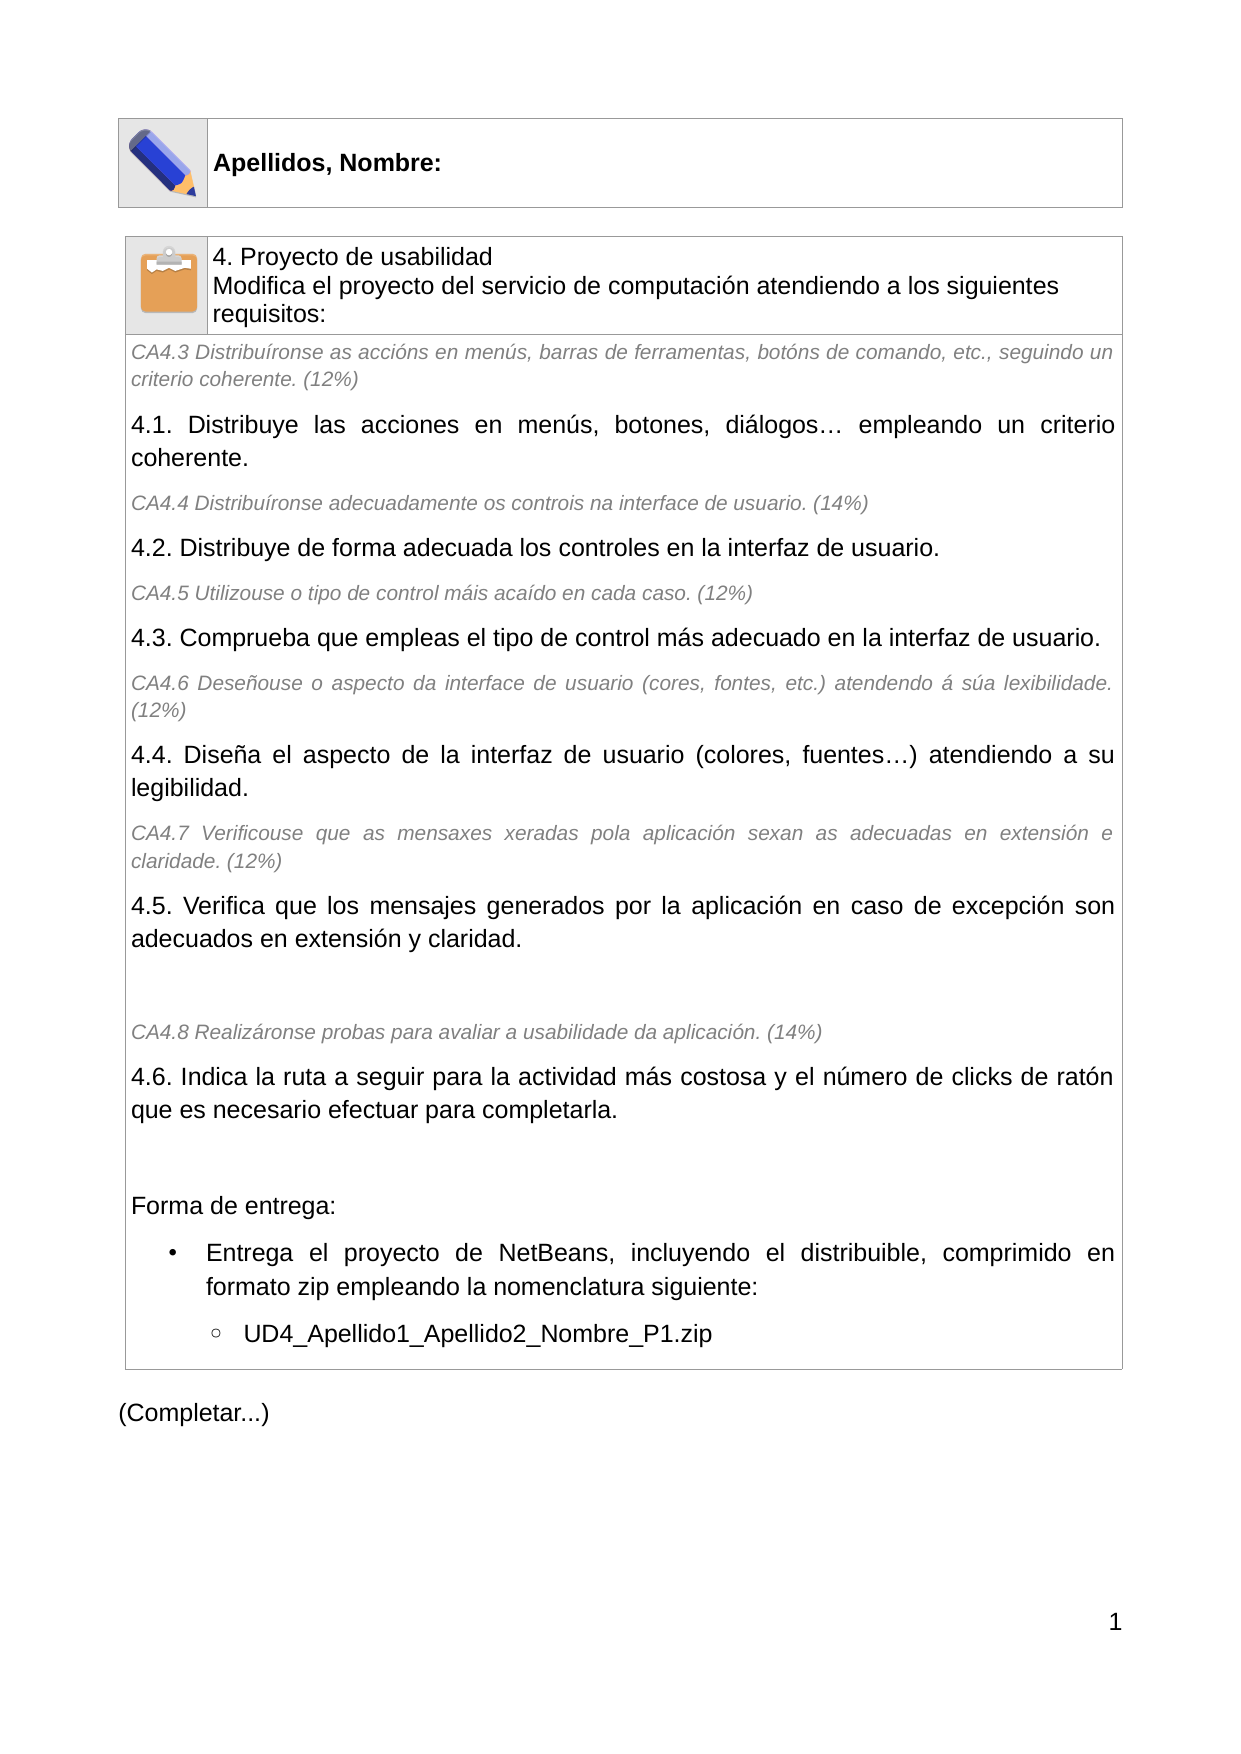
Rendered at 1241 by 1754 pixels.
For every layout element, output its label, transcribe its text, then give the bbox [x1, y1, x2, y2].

text (Completar...) [118, 1398, 1122, 1426]
table_header [126, 237, 207, 334]
table_header 4. Proyecto de usabilidad Modifica el proyecto del servicio de computación atendiendo a los siguientes requisitos: [208, 237, 1122, 334]
table_cell CA4.3 Distribuíronse as accións en menús, barras de ferramentas, botóns de comando, etc., seguindo un criterio coherente. (12%) 4.1. Distribuye las acciones en menús, botones, diálogos… empleando un criterio coherente. CA4.4 Distribuíronse adecuadamente os controis na interface de usuario. (14%) 4.2. Distribuye de forma adecuada los controles en la interfaz de usuario. CA4.5 Utilizouse o tipo de control máis acaído en cada caso. (12%) 4.3. Comprueba que empleas el tipo de control más adecuado en la interfaz de usuario. CA4.6 Deseñouse o aspecto da interface de usuario (cores, fontes, etc.) atendendo á súa lexibilidade. (12%) 4.4. Diseña el aspecto de la interfaz de usuario (colores, fuentes…) atendiendo a su legibilidad. CA4.7 Verificouse que as mensaxes xeradas pola aplicación sexan as adecuadas en extensión e claridade. (12%) 4.5. Verifica que los mensajes generados por la aplicación en caso de excepción son adecuados en extensión y claridad. CA4.8 Realizáronse probas para avaliar a usabilidade da aplicación. (14%) 4.6. Indica la ruta a seguir para la actividad más costosa y el número de clicks de ratón que es necesario efectuar para completarla. Forma de entrega: Entrega el proyecto de NetBeans, incluyendo el distribuible, comprimido en formato zip empleando la nomenclatura siguiente: UD4_Apellido1_Apellido2_Nombre_P1.zip [126, 335, 1122, 1369]
table_header Apellidos, Nombre: [208, 119, 1122, 207]
table_header [119, 119, 207, 207]
